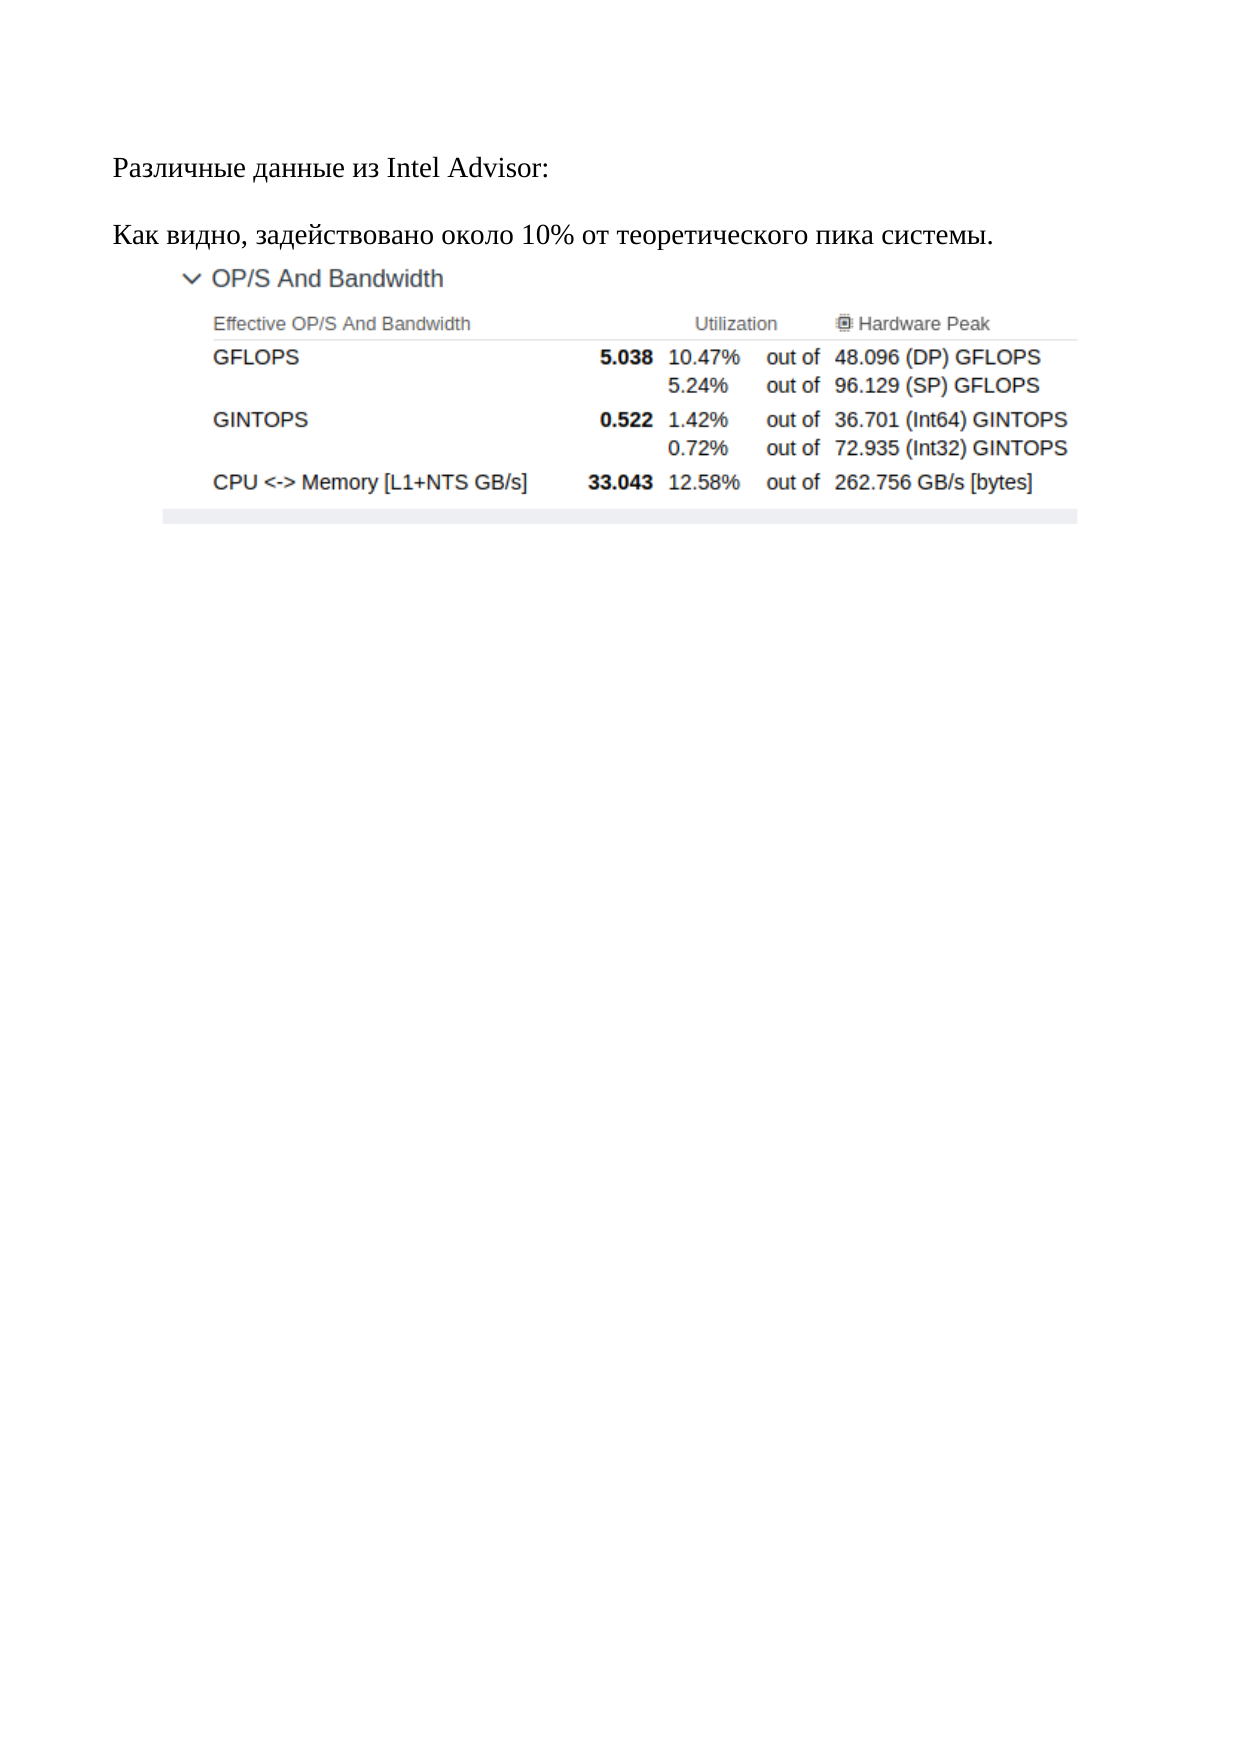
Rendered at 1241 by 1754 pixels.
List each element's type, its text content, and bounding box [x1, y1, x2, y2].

text Различные данные из Intel Advisor: [112, 150, 1128, 183]
text Как видно, задействовано около 10% от теоретического пика системы. [112, 217, 1128, 251]
picture [162, 250, 1078, 524]
